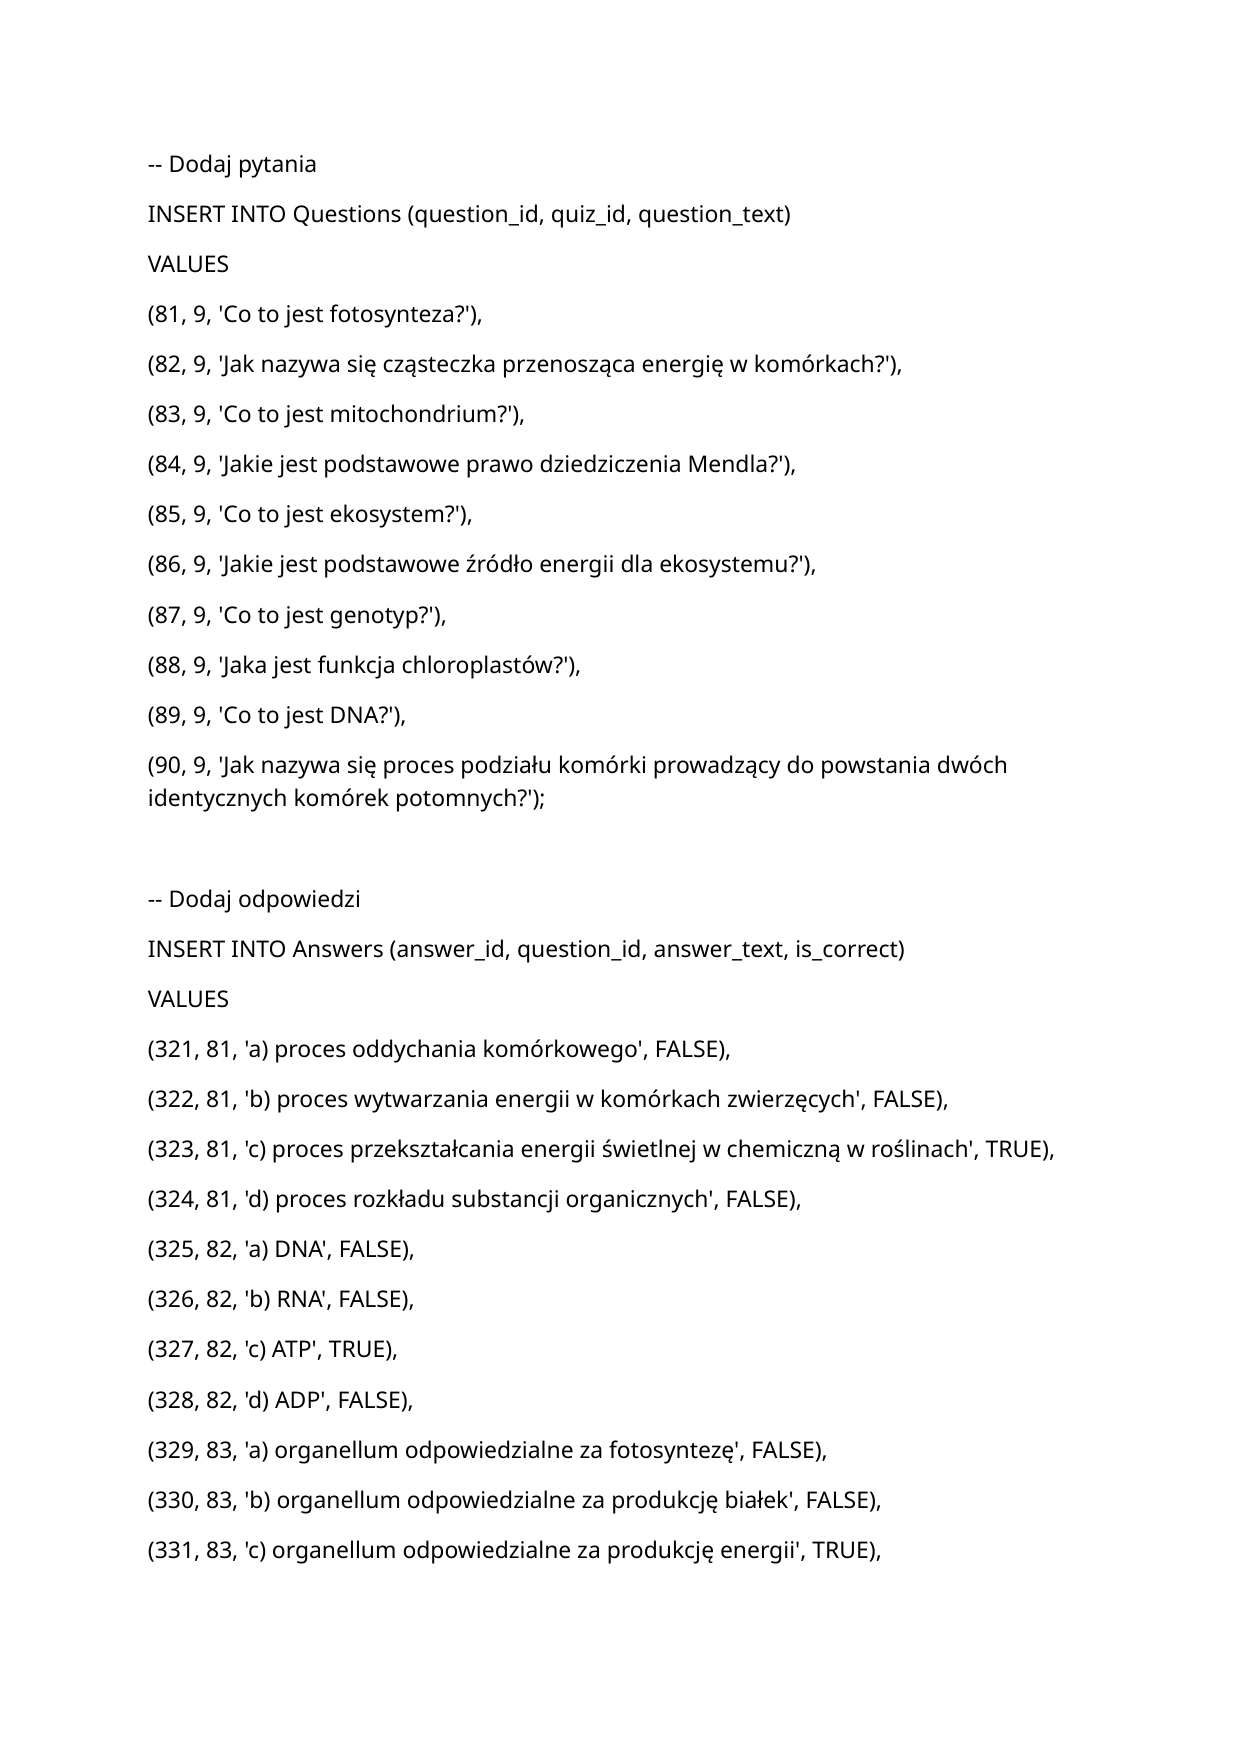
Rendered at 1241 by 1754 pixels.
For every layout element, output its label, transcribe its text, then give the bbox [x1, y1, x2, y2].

text (82, 9, 'Jak nazywa się cząsteczka przenosząca energię w komórkach?'), [148, 348, 1093, 379]
text (328, 82, 'd) ADP', FALSE), [148, 1383, 1093, 1415]
text (87, 9, 'Co to jest genotyp?'), [148, 598, 1093, 630]
text (326, 82, 'b) RNA', FALSE), [148, 1283, 1093, 1314]
text INSERT INTO Answers (answer_id, question_id, answer_text, is_correct) [148, 933, 1093, 964]
text VALUES [148, 248, 1093, 279]
text (321, 81, 'a) proces oddychania komórkowego', FALSE), [148, 1033, 1093, 1064]
text (322, 81, 'b) proces wytwarzania energii w komórkach zwierzęcych', FALSE), [148, 1083, 1093, 1114]
text (89, 9, 'Co to jest DNA?'), [148, 699, 1093, 730]
text (330, 83, 'b) organellum odpowiedzialne za produkcję białek', FALSE), [148, 1484, 1093, 1515]
text (85, 9, 'Co to jest ekosystem?'), [148, 498, 1093, 529]
text (86, 9, 'Jakie jest podstawowe źródło energii dla ekosystemu?'), [148, 548, 1093, 580]
text (325, 82, 'a) DNA', FALSE), [148, 1233, 1093, 1264]
text VALUES [148, 983, 1093, 1014]
text (90, 9, 'Jak nazywa się proces podziału komórki prowadzący do powstania dwóch identycznych komórek potomnych?'); [148, 749, 1093, 813]
text (81, 9, 'Co to jest fotosynteza?'), [148, 298, 1093, 329]
text (84, 9, 'Jakie jest podstawowe prawo dziedziczenia Mendla?'), [148, 448, 1093, 479]
text (324, 81, 'd) proces rozkładu substancji organicznych', FALSE), [148, 1183, 1093, 1214]
text (331, 83, 'c) organellum odpowiedzialne za produkcję energii', TRUE), [148, 1534, 1093, 1565]
text (88, 9, 'Jaka jest funkcja chloroplastów?'), [148, 649, 1093, 680]
text (329, 83, 'a) organellum odpowiedzialne za fotosyntezę', FALSE), [148, 1434, 1093, 1465]
text -- Dodaj odpowiedzi [148, 882, 1093, 914]
text (323, 81, 'c) proces przekształcania energii świetlnej w chemiczną w roślinach', TRUE), [148, 1133, 1093, 1164]
text (327, 82, 'c) ATP', TRUE), [148, 1333, 1093, 1365]
text -- Dodaj pytania [148, 148, 1093, 179]
text INSERT INTO Questions (question_id, quiz_id, question_text) [148, 198, 1093, 229]
text (83, 9, 'Co to jest mitochondrium?'), [148, 398, 1093, 429]
